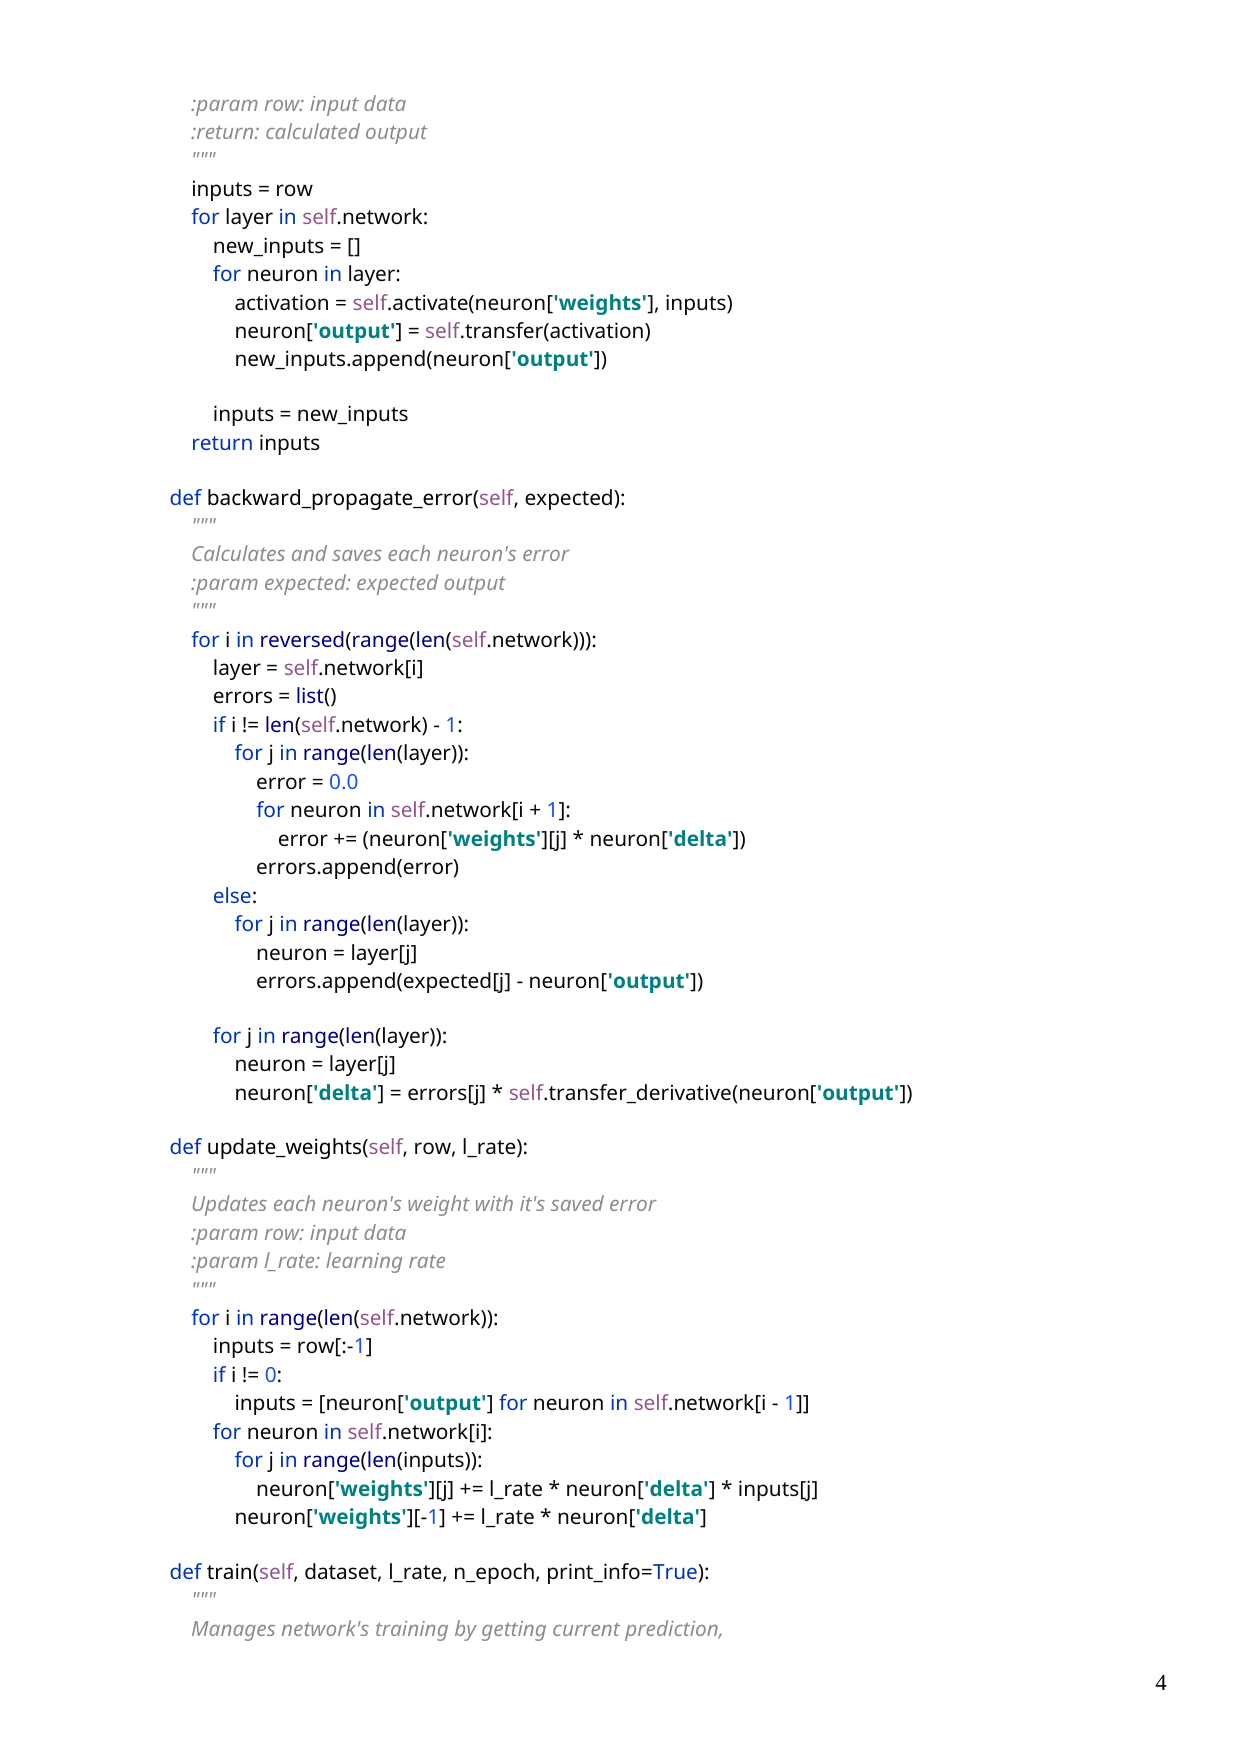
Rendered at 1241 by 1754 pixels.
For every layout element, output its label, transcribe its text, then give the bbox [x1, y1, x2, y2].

text :param row: input data :return: calculated output """ inputs = row for layer in self.network: new_inputs = [] for neuron in layer: activation = self.activate(neuron['weights'], inputs) neuron['output'] = self.transfer(activation) new_inputs.append(neuron['output']) inputs = new_inputs return inputs def backward_propagate_error(self, expected): """ Calculates and saves each neuron's error :param expected: expected output """ for i in reversed(range(len(self.network))): layer = self.network[i] errors = list() if i != len(self.network) - 1: for j in range(len(layer)): error = 0.0 for neuron in self.network[i + 1]: error += (neuron['weights'][j] * neuron['delta']) errors.append(error) else: for j in range(len(layer)): neuron = layer[j] errors.append(expected[j] - neuron['output']) for j in range(len(layer)): neuron = layer[j] neuron['delta'] = errors[j] * self.transfer_derivative(neuron['output']) def update_weights(self, row, l_rate): """ Updates each neuron's weight with it's saved error :param row: input data :param l_rate: learning rate """ for i in range(len(self.network)): inputs = row[:-1] if i != 0: inputs = [neuron['output'] for neuron in self.network[i - 1]] for neuron in self.network[i]: for j in range(len(inputs)): neuron['weights'][j] += l_rate * neuron['delta'] * inputs[j] neuron['weights'][-1] += l_rate * neuron['delta'] def train(self, dataset, l_rate, n_epoch, print_info=True): """ Manages network's training by getting current prediction, [148, 89, 1181, 1642]
